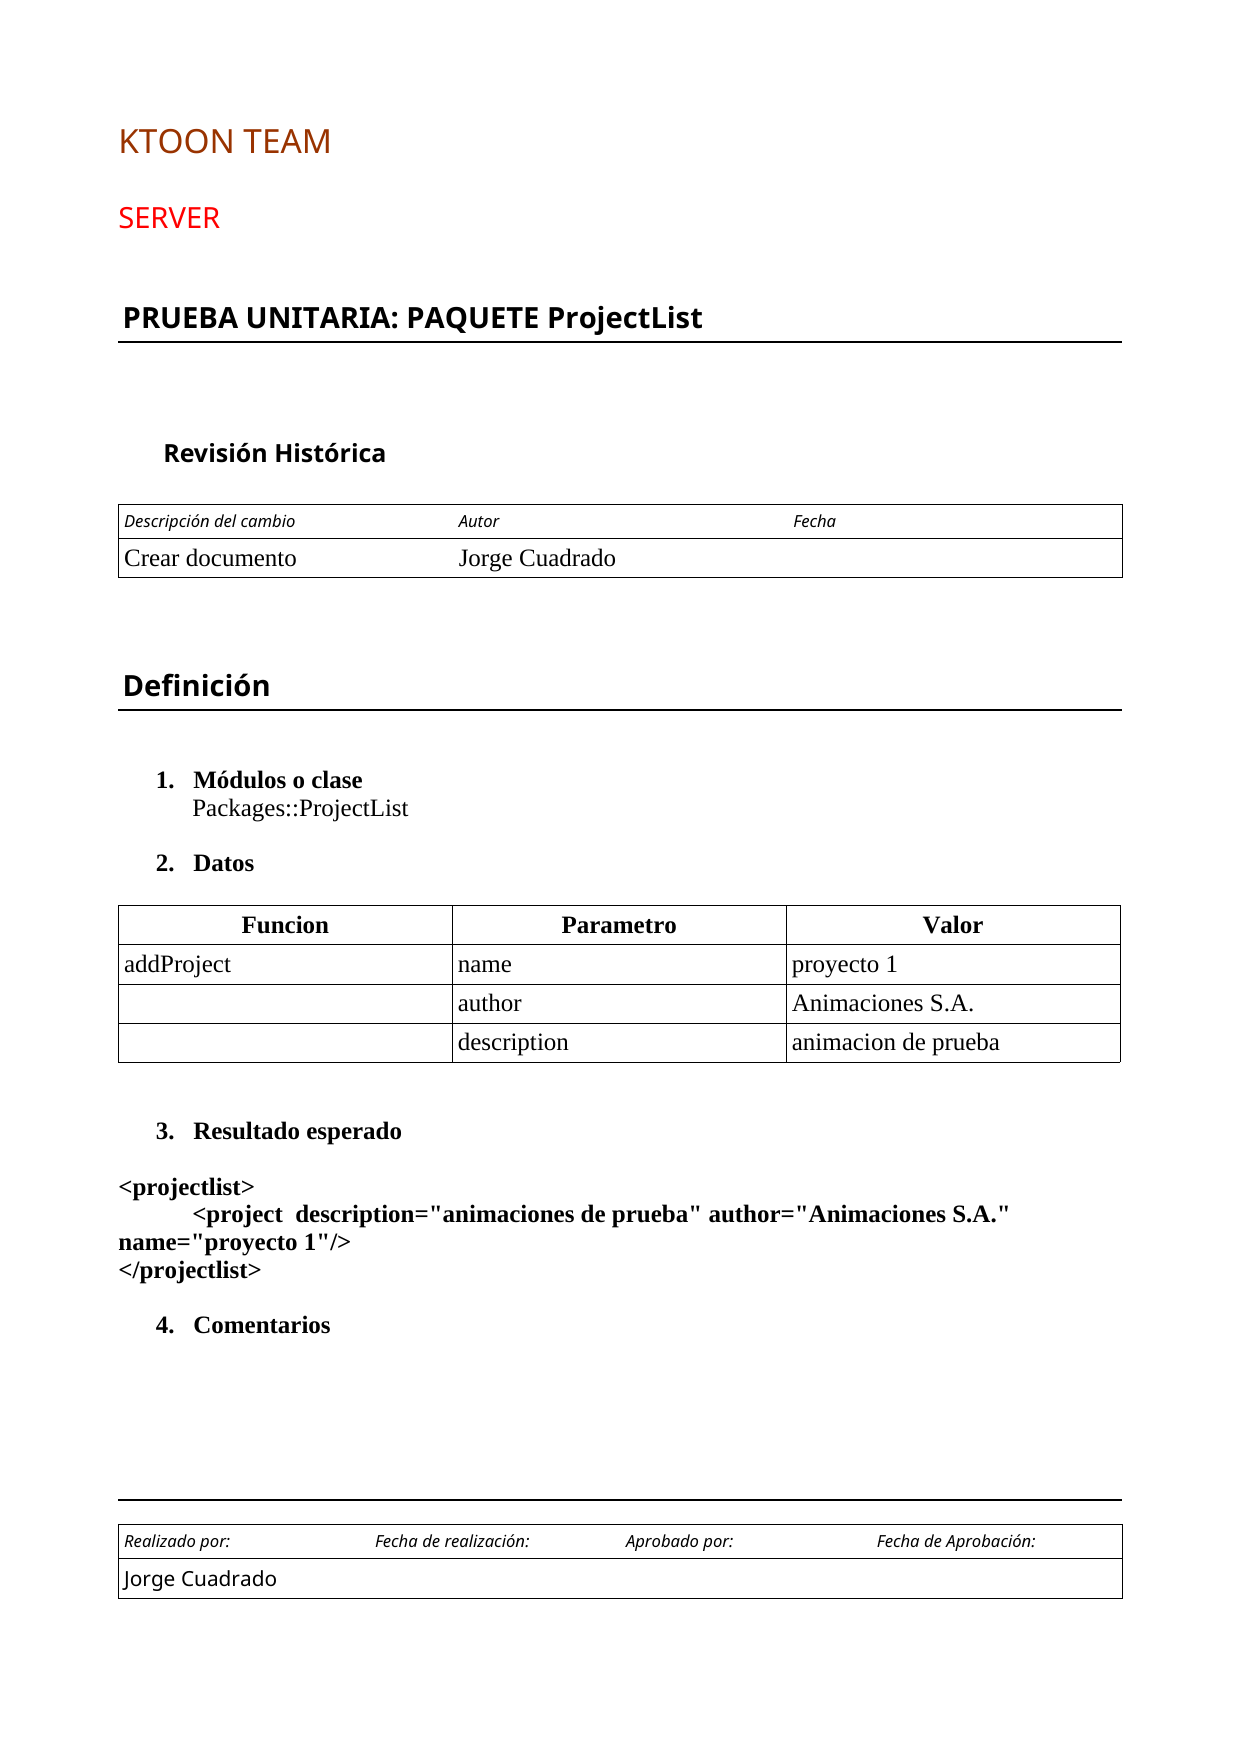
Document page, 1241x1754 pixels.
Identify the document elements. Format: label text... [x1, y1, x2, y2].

table_header Valor [787, 906, 1120, 944]
table_cell [119, 985, 452, 1023]
table_cell Crear documento [119, 539, 453, 577]
table_header Autor [453, 505, 787, 538]
table_header Fecha [787, 505, 1122, 538]
table_cell [787, 539, 1122, 577]
list Módulos o clase [156, 766, 1122, 794]
text <project description="animaciones de prueba" author="Animaciones S.A." name="proyecto 1"/> [118, 1201, 1122, 1256]
text </projectlist> [118, 1256, 1122, 1284]
table_cell author [453, 985, 786, 1023]
text <projectlist> [118, 1173, 1122, 1201]
table_cell [369, 1559, 620, 1598]
text SERVER [118, 198, 1122, 237]
text KTOON TEAM [118, 118, 1122, 163]
subtitle Revisión Histórica [118, 436, 1122, 470]
text PRUEBA UNITARIA: PAQUETE ProjectList [118, 293, 1122, 341]
table_header Fecha de Aprobación: [871, 1525, 1122, 1558]
table_header Funcion [119, 906, 452, 944]
table_header Fecha de realización: [369, 1525, 620, 1558]
table_cell description [453, 1024, 786, 1062]
table_header Parametro [453, 906, 786, 944]
table_cell [119, 1024, 452, 1062]
table_cell Jorge Cuadrado [453, 539, 787, 577]
table_cell Jorge Cuadrado [119, 1559, 369, 1598]
table_cell [620, 1559, 871, 1598]
text Definición [118, 660, 1122, 709]
text Packages::ProjectList [118, 794, 1122, 822]
table_cell addProject [119, 945, 452, 983]
table_cell animacion de prueba [787, 1024, 1120, 1062]
table_header Realizado por: [119, 1525, 369, 1558]
list Datos [156, 849, 1122, 877]
table_cell name [453, 945, 786, 983]
table_header Descripción del cambio [119, 505, 453, 538]
table_cell Animaciones S.A. [787, 985, 1120, 1023]
list Comentarios [156, 1311, 1122, 1339]
table_cell [871, 1559, 1122, 1598]
table_header Aprobado por: [620, 1525, 871, 1558]
table_cell proyecto 1 [787, 945, 1120, 983]
list Resultado esperado [156, 1117, 1122, 1145]
